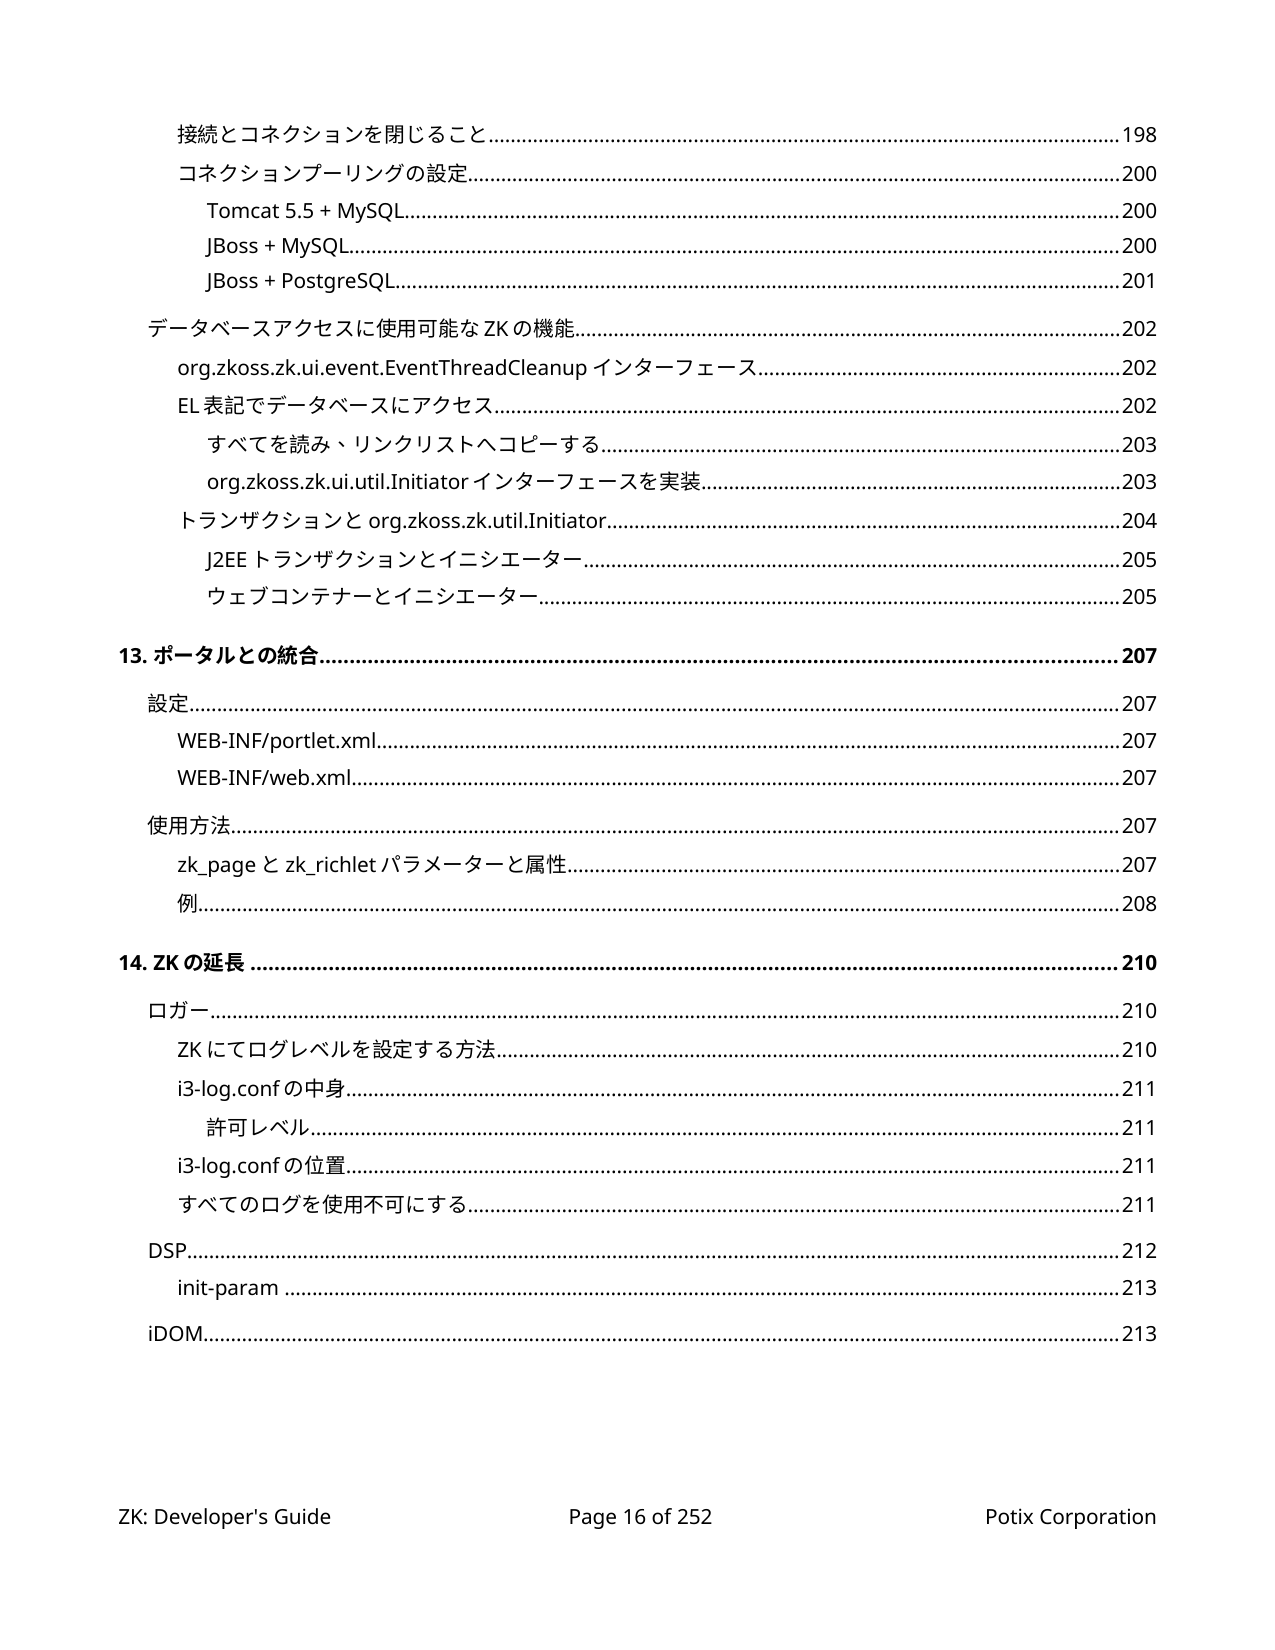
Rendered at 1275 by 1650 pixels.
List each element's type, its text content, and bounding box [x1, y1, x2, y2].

text EL表記でデータベースにアクセス 202 [177, 390, 1157, 420]
text init-param 213 [177, 1273, 1157, 1302]
text JBoss + MySQL 200 [207, 231, 1157, 259]
text J2EEトランザクションとイニシエーター 205 [207, 543, 1157, 573]
text 14. ZKの延長 210 [118, 947, 1157, 977]
text 例 208 [177, 887, 1157, 917]
text i3-log.confの位置 211 [177, 1150, 1157, 1180]
text 許可レベル 211 [207, 1111, 1157, 1141]
text iDOM 213 [148, 1319, 1157, 1348]
text WEB-INF/web.xml 207 [177, 763, 1157, 792]
text 使用方法 207 [148, 809, 1157, 839]
text DSP 212 [148, 1236, 1157, 1264]
text JBoss + PostgreSQL 201 [207, 266, 1157, 294]
text 13. ポータルとの統合 207 [118, 640, 1157, 670]
text i3-log.confの中身 211 [177, 1072, 1157, 1102]
text ロガー 210 [148, 994, 1157, 1024]
text 接続とコネクションを閉じること 198 [177, 118, 1157, 148]
text トランザクションとorg.zkoss.zk.util.Initiator 204 [177, 504, 1157, 534]
text すべてのログを使用不可にする 211 [177, 1189, 1157, 1219]
text org.zkoss.zk.ui.event.EventThreadCleanupインターフェース 202 [177, 351, 1157, 381]
text Tomcat 5.5 + MySQL 200 [207, 196, 1157, 224]
text コネクションプーリングの設定 200 [177, 157, 1157, 187]
text すべてを読み、リンクリストへコピーする 203 [207, 429, 1157, 459]
text zk_pageとzk_richletパラメーターと属性 207 [177, 848, 1157, 878]
text org.zkoss.zk.ui.util.Initiatorインターフェースを実装 203 [207, 466, 1157, 496]
text 設定 207 [148, 688, 1157, 718]
text WEB-INF/portlet.xml 207 [177, 726, 1157, 755]
text データベースアクセスに使用可能なZKの機能 202 [148, 312, 1157, 342]
text ZKにてログレベルを設定する方法 210 [177, 1033, 1157, 1063]
text ウェブコンテナーとイニシエーター 205 [207, 580, 1157, 610]
